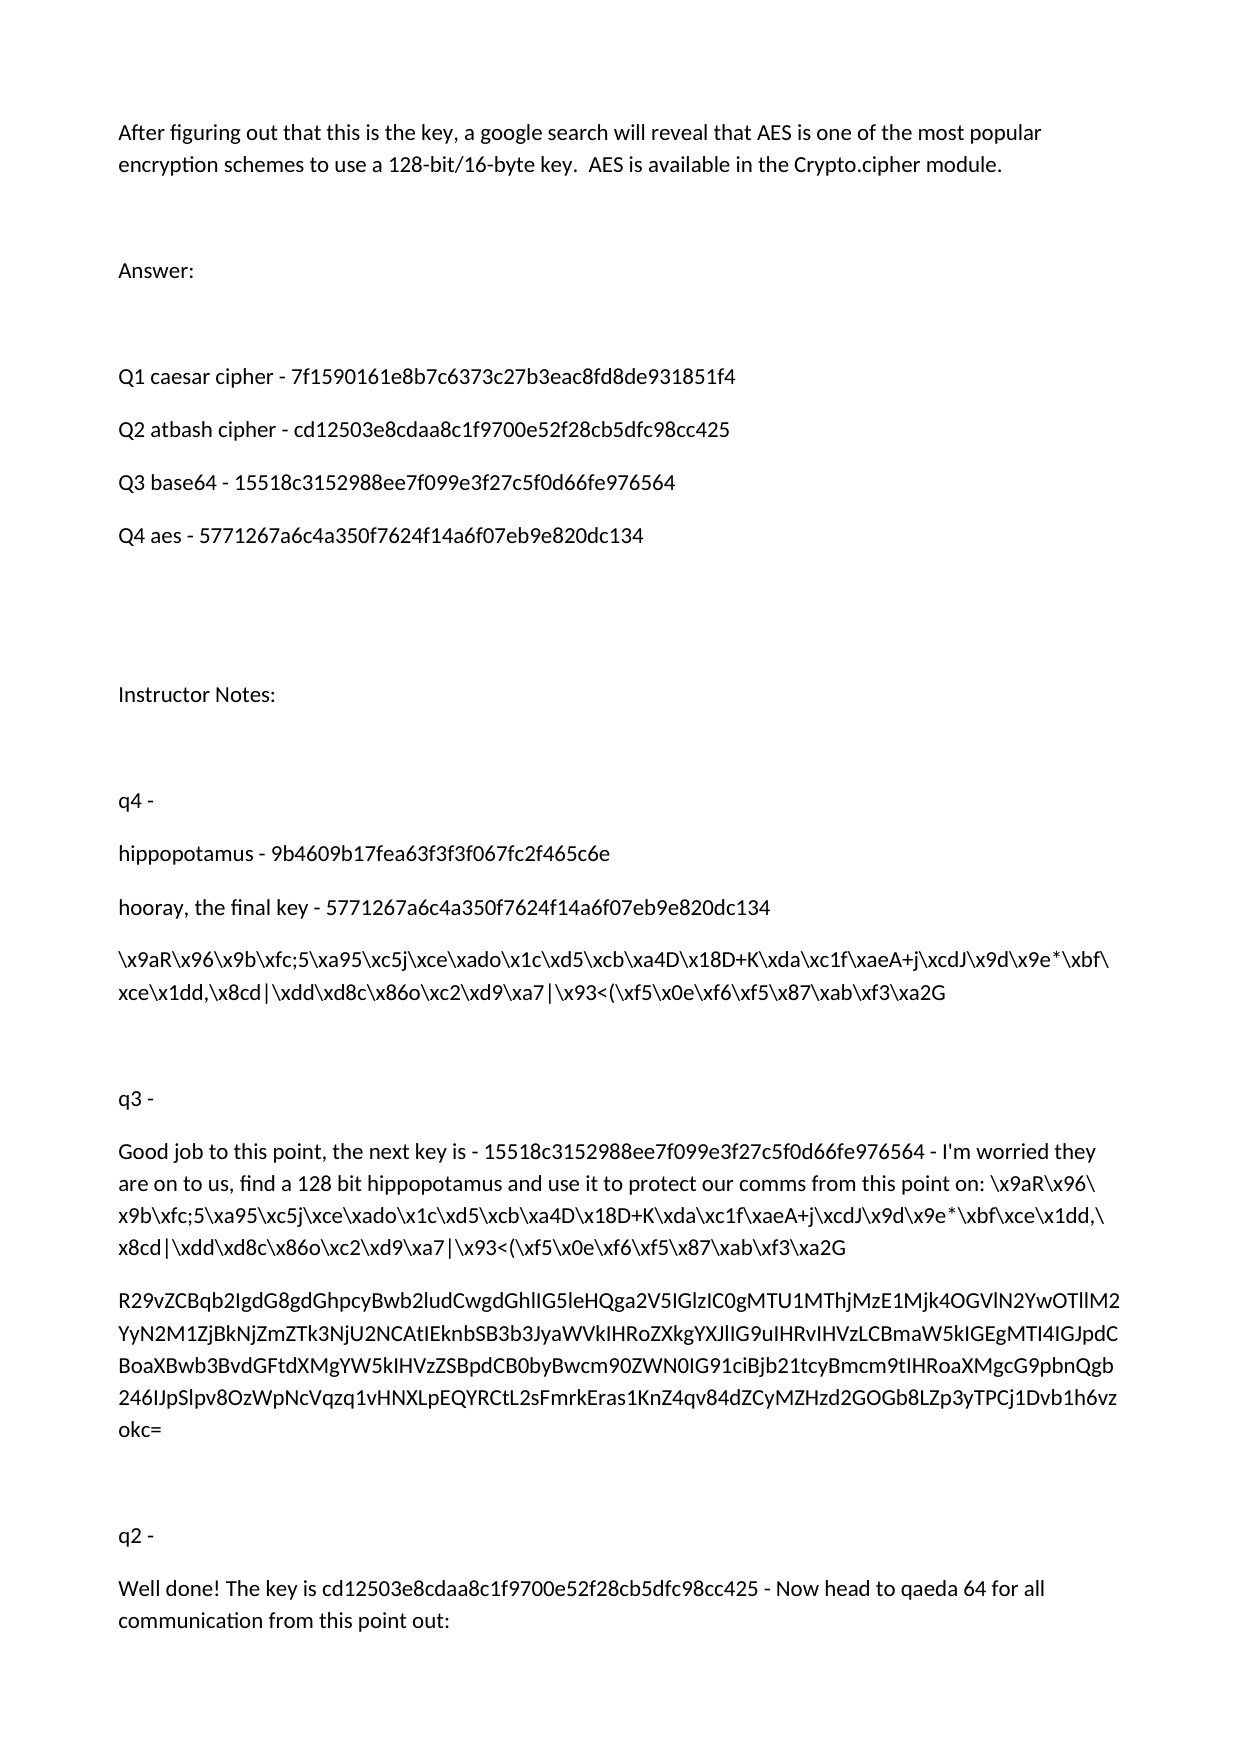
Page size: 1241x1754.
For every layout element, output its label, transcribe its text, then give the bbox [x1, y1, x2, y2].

text Answer: [118, 256, 1122, 284]
text R29vZCBqb2IgdG8gdGhpcyBwb2ludCwgdGhlIG5leHQga2V5IGlzIC0gMTU1MThjMzE1Mjk4OGVlN2YwOTllM2YyN2M1ZjBkNjZmZTk3NjU2NCAtIEknbSB3b3JyaWVkIHRoZXkgYXJlIG9uIHRvIHVzLCBmaW5kIGEgMTI4IGJpdCBoaXBwb3BvdGFtdXMgYW5kIHVzZSBpdCB0byBwcm90ZWN0IG91ciBjb21tcyBmcm9tIHRoaXMgcG9pbnQgb246IJpSlpv8OzWpNcVqzq1vHNXLpEQYRCtL2sFmrkEras1KnZ4qv84dZCyMZHzd2GOGb8LZp3yTPCj1Dvb1h6vzokc= [118, 1286, 1122, 1443]
text Well done! The key is cd12503e8cdaa8c1f9700e52f28cb5dfc98cc425 - Now head to qaeda 64 for all communication from this point out: [118, 1574, 1122, 1634]
text Q4 aes - 5771267a6c4a350f7624f14a6f07eb9e820dc134 [118, 521, 1122, 549]
text Instructor Notes: [118, 681, 1122, 708]
text hippopotamus - 9b4609b17fea63f3f3f067fc2f465c6e [118, 839, 1122, 868]
text q2 - [118, 1521, 1122, 1549]
text Q3 base64 - 15518c3152988ee7f099e3f27c5f0d66fe976564 [118, 468, 1122, 496]
text After figuring out that this is the key, a google search will reveal that AES is one of the most popular encryption schemes to use a 128-bit/16-byte key. AES is available in the Crypto.cipher module. [118, 118, 1122, 178]
text q4 - [118, 787, 1122, 814]
text Q2 atbash cipher - cd12503e8cdaa8c1f9700e52f28cb5dfc98cc425 [118, 415, 1122, 443]
text hooray, the final key - 5771267a6c4a350f7624f14a6f07eb9e820dc134 [118, 893, 1122, 921]
text \x9aR\x96\x9b\xfc;5\xa95\xc5j\xce\xado\x1c\xd5\xcb\xa4D\x18D+K\xda\xc1f\xaeA+j\xcdJ\x9d\x9e*\xbf\xce\x1dd,\x8cd|\xdd\xd8c\x86o\xc2\xd9\xa7|\x93<(\xf5\x0e\xf6\xf5\x87\xab\xf3\xa2G [118, 946, 1122, 1006]
text Good job to this point, the next key is - 15518c3152988ee7f099e3f27c5f0d66fe976564 - I'm worried they are on to us, find a 128 bit hippopotamus and use it to protect our comms from this point on: \x9aR\x96\x9b\xfc;5\xa95\xc5j\xce\xado\x1c\xd5\xcb\xa4D\x18D+K\xda\xc1f\xaeA+j\xcdJ\x9d\x9e*\xbf\xce\x1dd,\x8cd|\xdd\xd8c\x86o\xc2\xd9\xa7|\x93<(\xf5\x0e\xf6\xf5\x87\xab\xf3\xa2G [118, 1137, 1122, 1261]
text q3 - [118, 1084, 1122, 1112]
text Q1 caesar cipher - 7f1590161e8b7c6373c27b3eac8fd8de931851f4 [118, 362, 1122, 390]
